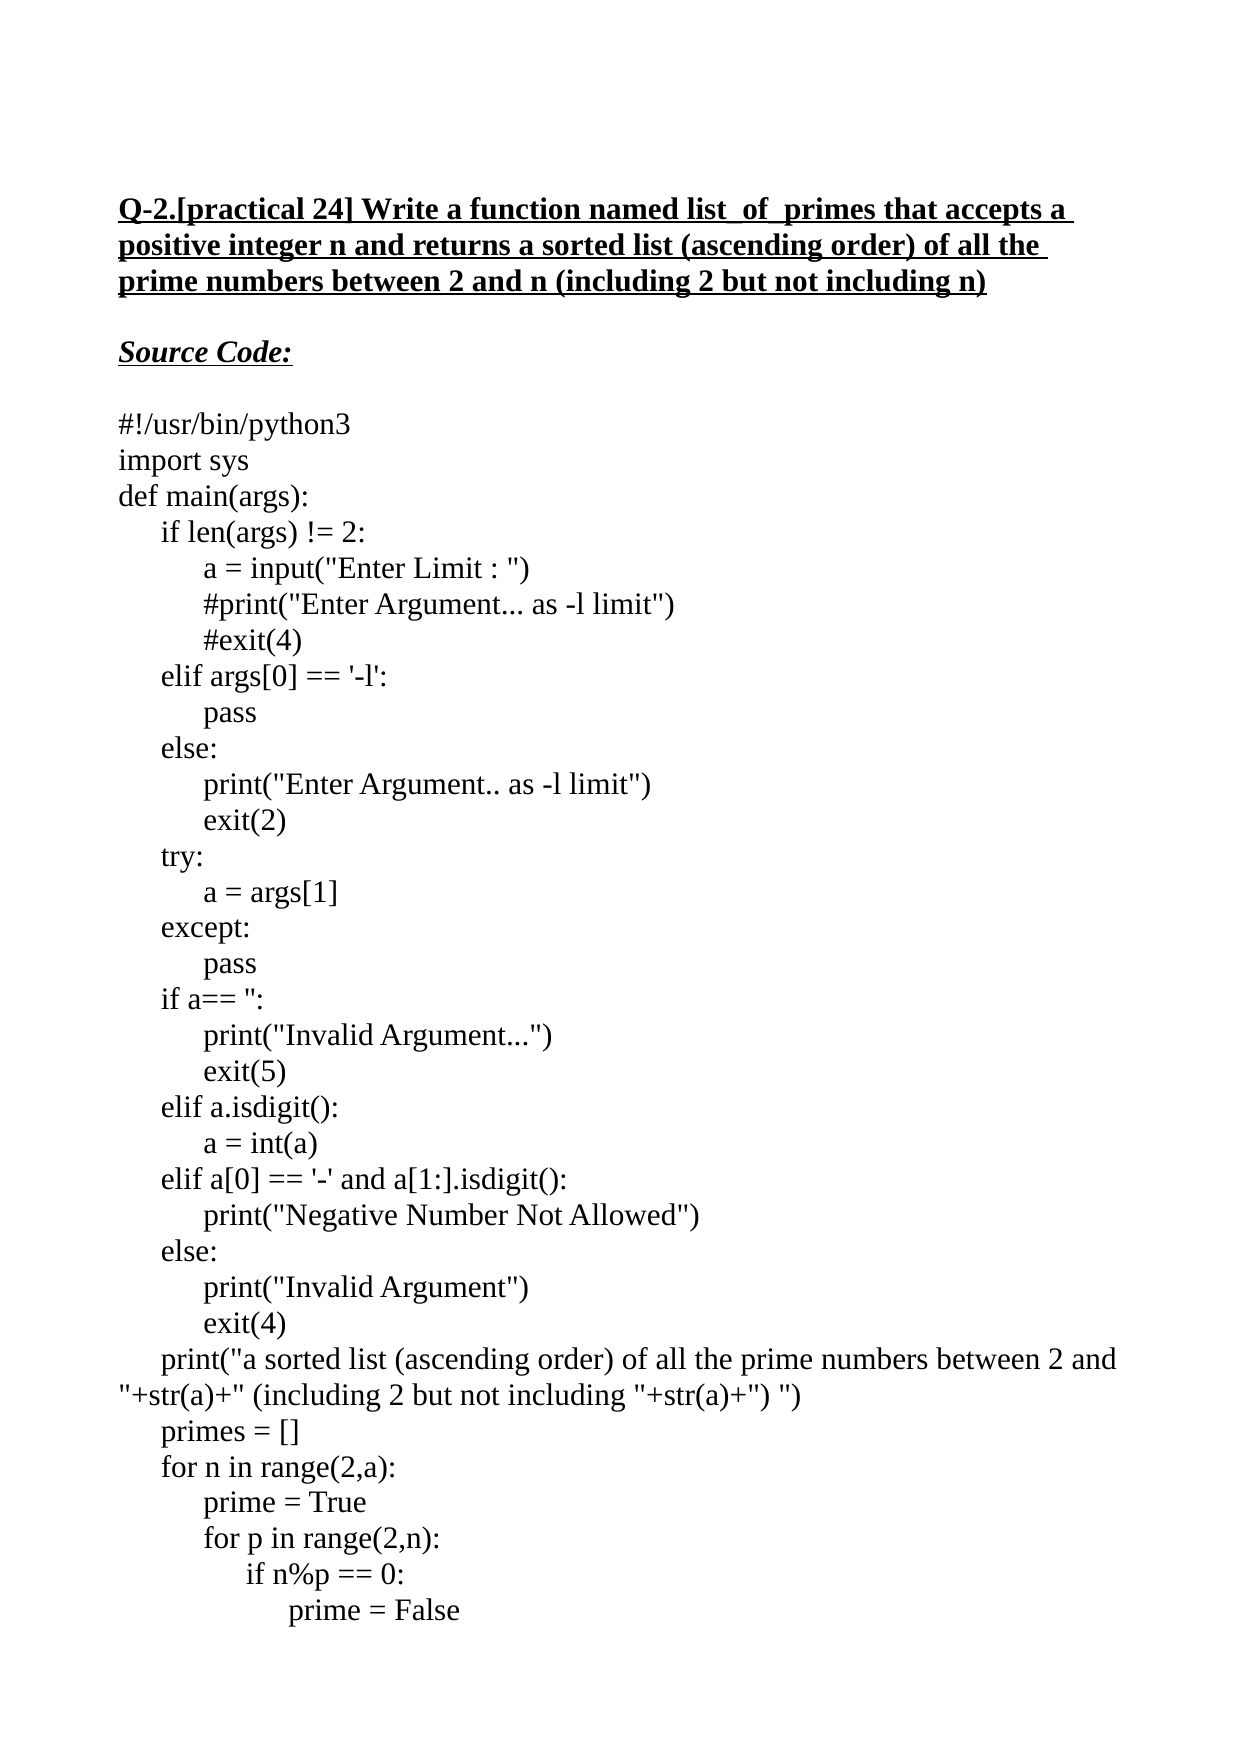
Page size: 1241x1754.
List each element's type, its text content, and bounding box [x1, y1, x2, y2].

text print("a sorted list (ascending order) of all the prime numbers between 2 and "+str(a)+" (including 2 but not including "+str(a)+") ") [118, 1340, 1122, 1412]
text else: [118, 729, 1122, 765]
text def main(args): [118, 477, 1122, 513]
text elif a[0] == '-' and a[1:].isdigit(): [118, 1160, 1122, 1196]
text print("Negative Number Not Allowed") [118, 1196, 1122, 1232]
text pass [118, 945, 1122, 981]
text prime = False [118, 1592, 1122, 1627]
text if a== '': [118, 981, 1122, 1017]
text pass [118, 693, 1122, 729]
text prime = True [118, 1484, 1122, 1520]
text a = input("Enter Limit : ") [118, 549, 1122, 585]
text a = args[1] [118, 873, 1122, 909]
text elif args[0] == '-l': [118, 657, 1122, 693]
text else: [118, 1232, 1122, 1268]
text Q-2.[practical 24] Write a function named list_of_primes that accepts a positive integer n and returns a sorted list (ascending order) of all the prime numbers between 2 and n (including 2 but not including n) [118, 190, 1122, 298]
text #!/usr/bin/python3 [118, 406, 1122, 442]
text if n%p == 0: [118, 1556, 1122, 1592]
text Source Code: [118, 334, 1122, 370]
text for n in range(2,a): [118, 1448, 1122, 1484]
text a = int(a) [118, 1124, 1122, 1160]
text except: [118, 909, 1122, 945]
text #exit(4) [118, 621, 1122, 657]
text exit(4) [118, 1304, 1122, 1340]
text primes = [] [118, 1412, 1122, 1448]
text exit(2) [118, 801, 1122, 837]
text print("Invalid Argument...") [118, 1017, 1122, 1052]
text print("Enter Argument.. as -l limit") [118, 765, 1122, 801]
text if len(args) != 2: [118, 513, 1122, 549]
text exit(5) [118, 1052, 1122, 1088]
text import sys [118, 442, 1122, 477]
text elif a.isdigit(): [118, 1088, 1122, 1124]
text #print("Enter Argument... as -l limit") [118, 585, 1122, 621]
text try: [118, 837, 1122, 873]
text for p in range(2,n): [118, 1520, 1122, 1556]
text print("Invalid Argument") [118, 1268, 1122, 1304]
